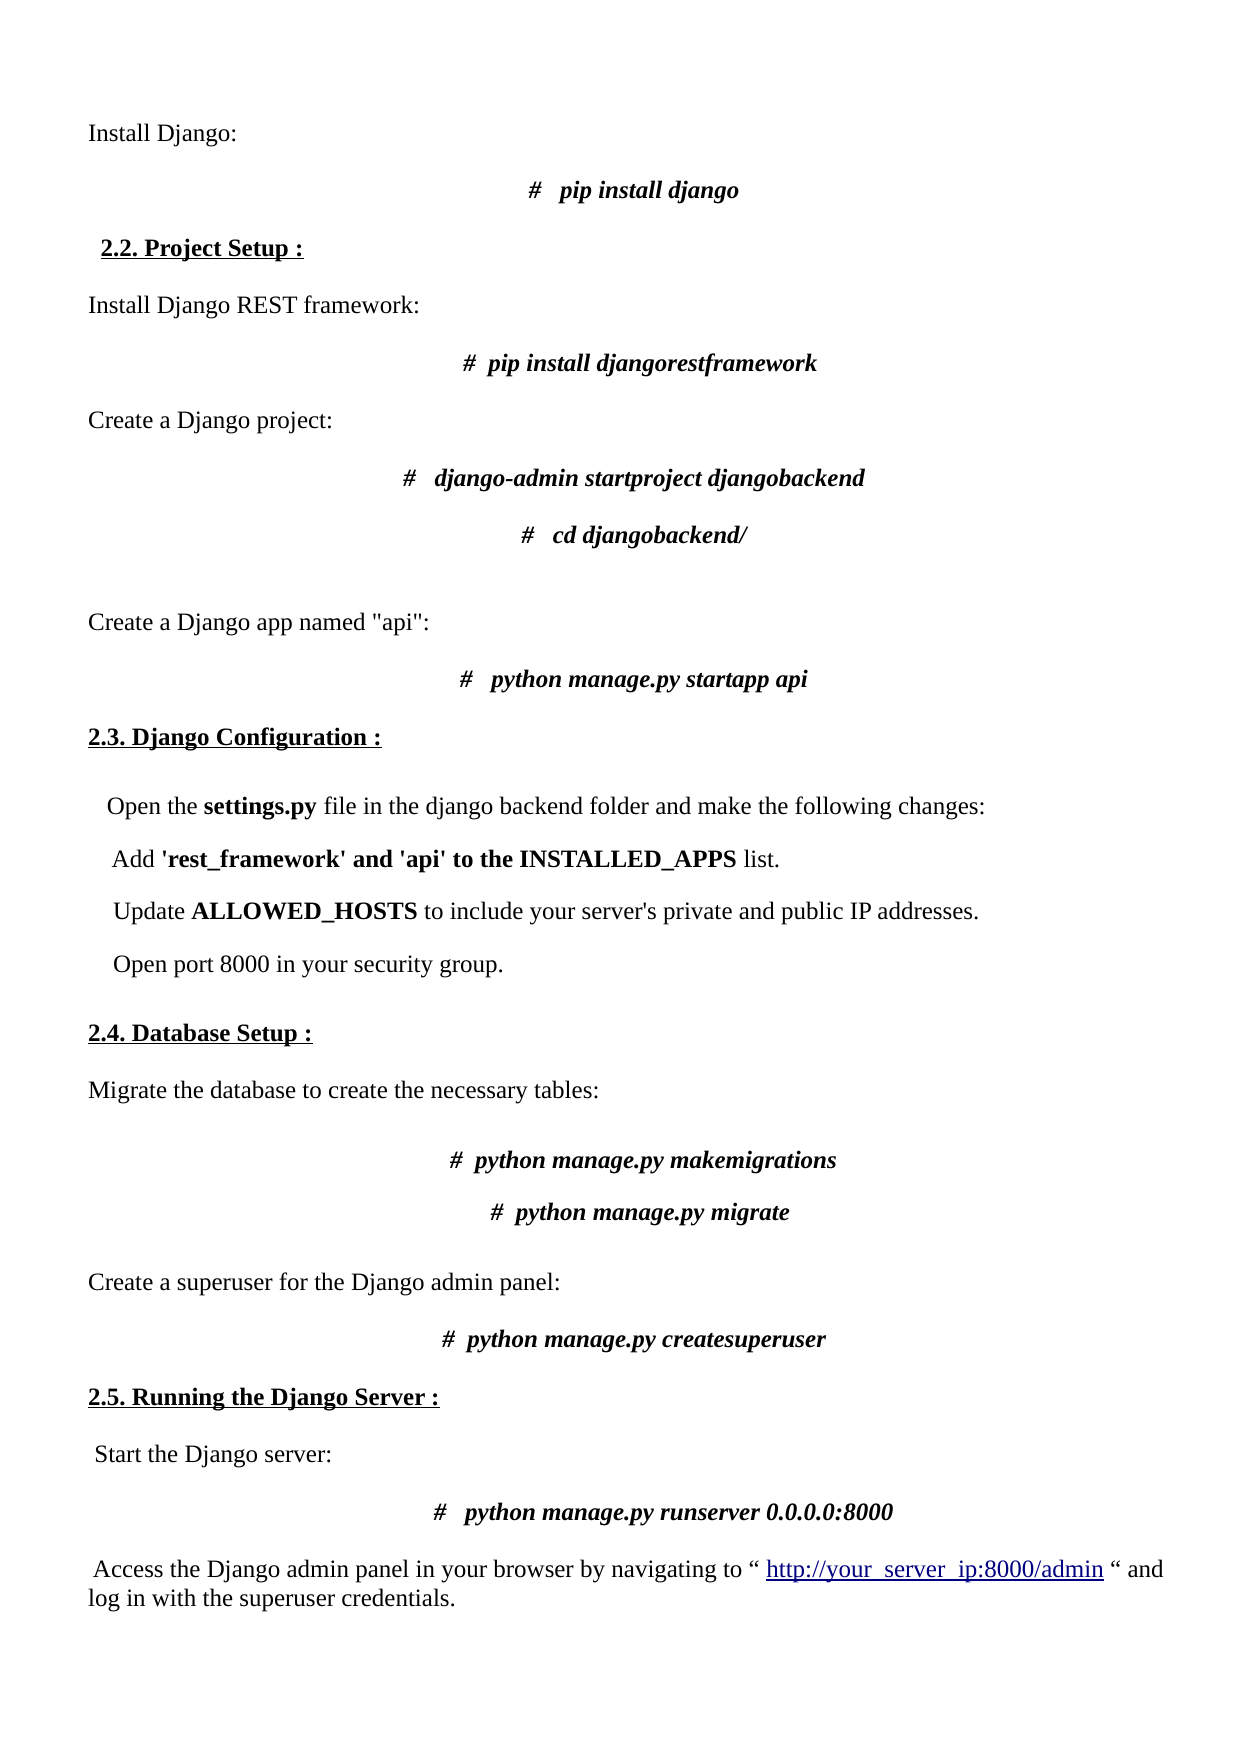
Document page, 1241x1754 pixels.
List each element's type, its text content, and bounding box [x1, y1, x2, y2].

text Install Django REST framework: [88, 291, 1182, 319]
text Create a Django project: [88, 406, 1182, 434]
text Access the Django admin panel in your browser by navigating to “ http://your_server_ip:8000/admin “ and log in with the superuser credentials. [88, 1554, 1182, 1612]
text # python manage.py runserver 0.0.0.0:8000 [147, 1497, 1182, 1526]
text 2.3. Django Configuration : [88, 722, 1182, 751]
text # pip install django [88, 176, 1182, 204]
text # python manage.py migrate [88, 1197, 1182, 1226]
text Migrate the database to create the necessary tables: [88, 1076, 1182, 1104]
text # django-admin startproject djangobackend [88, 463, 1182, 492]
text 2.5. Running the Django Server : [88, 1382, 1182, 1411]
text # pip install djangorestframework [88, 348, 1182, 377]
text Create a superuser for the Django admin panel: [88, 1267, 1182, 1296]
text Update ALLOWED_HOSTS to include your server's private and public IP addresses. [88, 896, 1182, 925]
text # python manage.py startapp api [88, 664, 1182, 693]
text 2.4. Database Setup : [88, 1018, 1182, 1047]
text # python manage.py makemigrations [88, 1145, 1182, 1174]
text Install Django: [88, 118, 1182, 147]
text # python manage.py createsuperuser [88, 1324, 1182, 1353]
text Create a Django app named "api": [88, 607, 1182, 636]
text 2.2. Project Setup : [88, 233, 1182, 262]
text Add 'rest_framework' and 'api' to the INSTALLED_APPS list. [88, 844, 1182, 872]
text Start the Django server: [88, 1439, 1182, 1468]
text # cd djangobackend/ [88, 521, 1182, 549]
text Open the settings.py file in the django backend folder and make the following changes: [88, 791, 1182, 820]
text Open port 8000 in your security group. [88, 949, 1182, 977]
